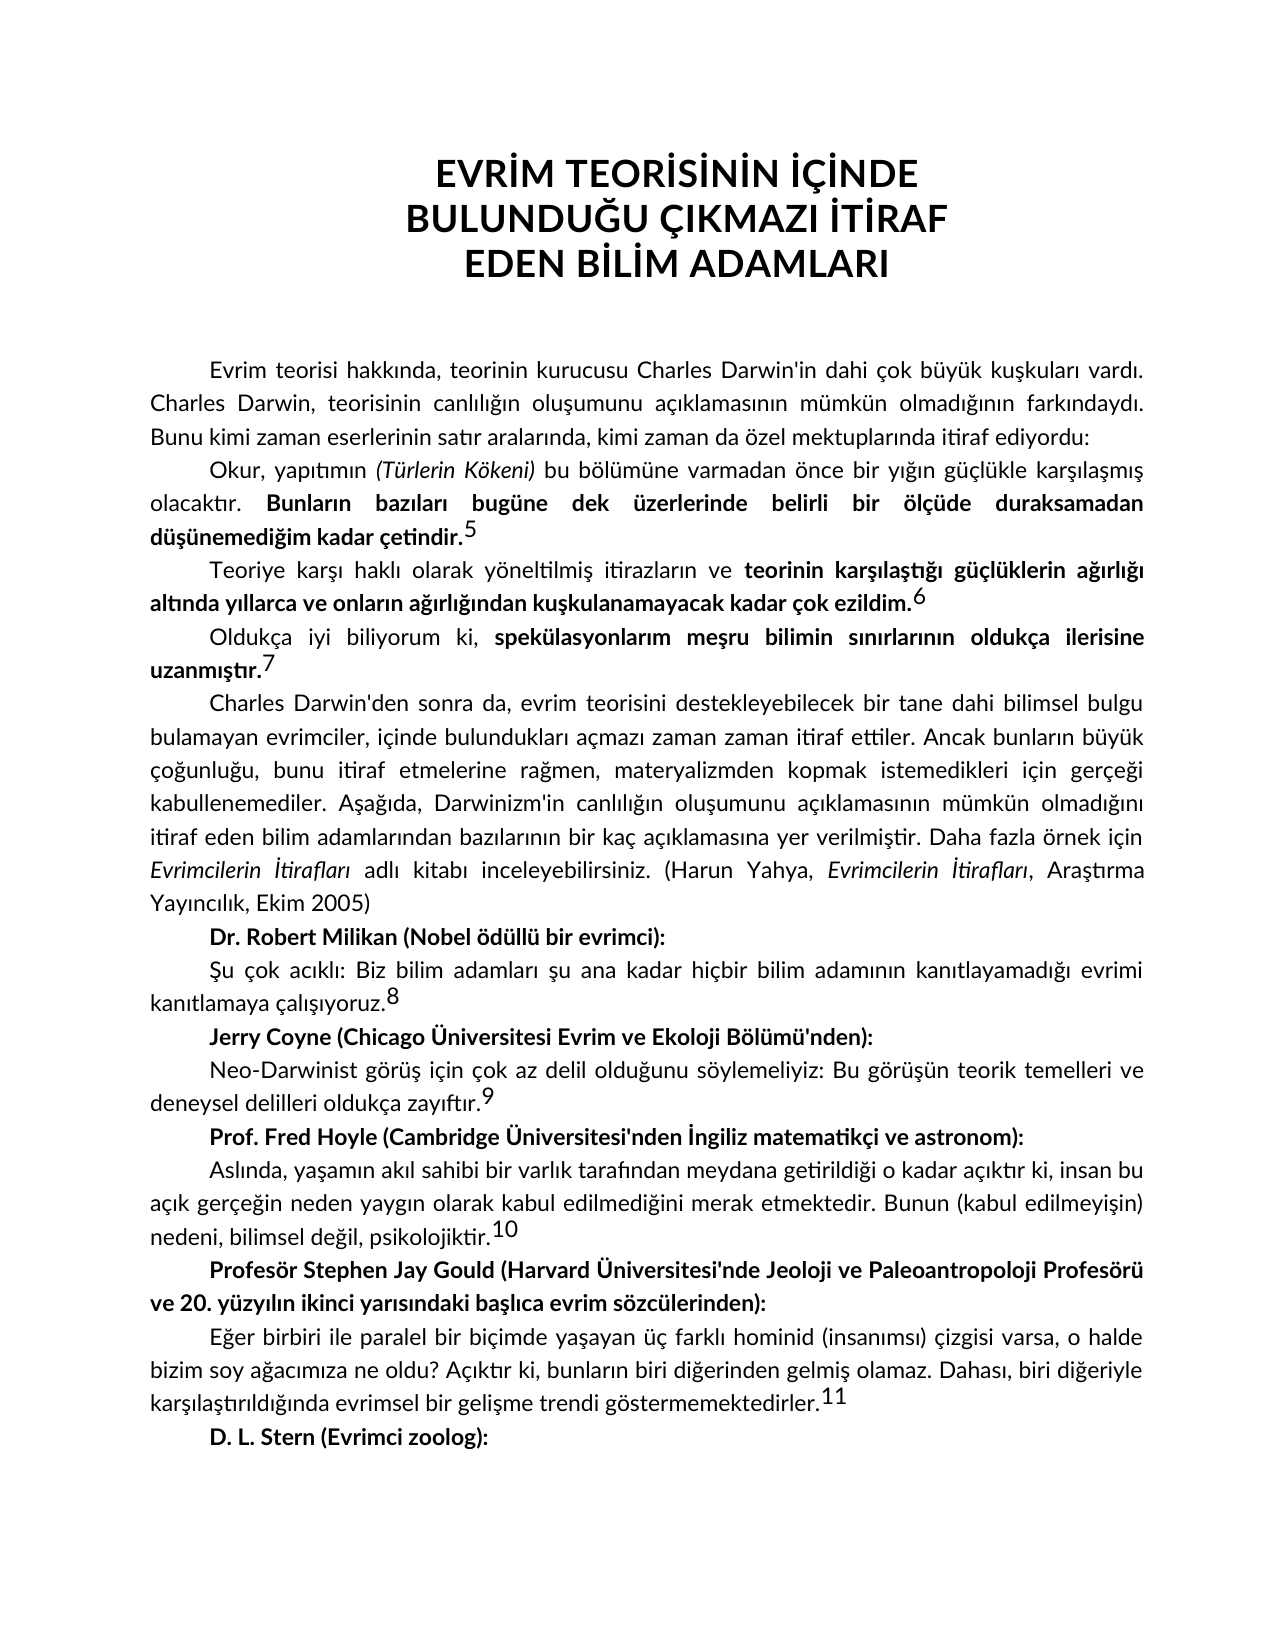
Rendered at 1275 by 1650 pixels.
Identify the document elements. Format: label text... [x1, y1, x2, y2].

text Neo-Darwinist görüş için çok az delil olduğunu söylemeliyiz: Bu görüşün teorik temelleri ve deneysel delilleri oldukça zayıftır.9 [150, 1052, 1145, 1118]
text Charles Darwin'den sonra da, evrim teorisini destekleyebilecek bir tane dahi bilimsel bulgu bulamayan evrimciler, içinde bulundukları açmazı zaman zaman itiraf ettiler. Ancak bunların büyük çoğunluğu, bunu itiraf etmelerine rağmen, materyalizmden kopmak istemedikleri için gerçeği kabullenemediler. Aşağıda, Darwinizm'in canlılığın oluşumunu açıklamasının mümkün olmadığını itiraf eden bilim adamlarından bazılarının bir kaç açıklamasına yer verilmiştir. Daha fazla örnek için Evrimcilerin İtirafları adlı kitabı inceleyebilirsiniz. (Harun Yahya, Evrimcilerin İtirafları, Araştırma Yayıncılık, Ekim 2005) [150, 685, 1145, 918]
text Jerry Coyne (Chicago Üniversitesi Evrim ve Ekoloji Bölümü'nden): [150, 1018, 1145, 1052]
text Şu çok acıklı: Biz bilim adamları şu ana kadar hiçbir bilim adamının kanıtlayamadığı evrimi kanıtlamaya çalışıyoruz.8 [150, 952, 1145, 1018]
text Oldukça iyi biliyorum ki, spekülasyonlarım meşru bilimin sınırlarının oldukça ilerisine uzanmıştır.7 [150, 618, 1145, 685]
text Prof. Fred Hoyle (Cambridge Üniversitesi'nden İngiliz matematikçi ve astronom): [150, 1118, 1145, 1152]
text BulunduĞu ÇıkmazI İtİraF [150, 195, 1145, 240]
text Evrİm Teorİsİnİn İçİnde [150, 150, 1145, 195]
text D. L. Stern (Evrimci zoolog): [150, 1418, 1145, 1452]
text Eğer birbiri ile paralel bir biçimde yaşayan üç farklı hominid (insanımsı) çizgisi varsa, o halde bizim soy ağacımıza ne oldu? Açıktır ki, bunların biri diğerinden gelmiş olamaz. Dahası, biri diğeriyle karşılaştırıldığında evrimsel bir gelişme trendi göstermemektedirler.11 [150, 1318, 1145, 1418]
text Evrim teorisi hakkında, teorinin kurucusu Charles Darwin'in dahi çok büyük kuşkuları vardı. Charles Darwin, teorisinin canlılığın oluşumunu açıklamasının mümkün olmadığının farkındaydı. Bunu kimi zaman eserlerinin satır aralarında, kimi zaman da özel mektuplarında itiraf ediyordu: [150, 352, 1145, 452]
text Okur, yapıtımın (Türlerin Kökeni) bu bölümüne varmadan önce bir yığın güçlükle karşılaşmış olacaktır. Bunların bazıları bugüne dek üzerlerinde belirli bir ölçüde duraksamadan düşünemediğim kadar çetindir.5 [150, 452, 1145, 552]
text Profesör Stephen Jay Gould (Harvard Üniversitesi'nde Jeoloji ve Paleoantropoloji Profesörü ve 20. yüzyılın ikinci yarısındaki başlıca evrim sözcülerinden): [150, 1252, 1145, 1318]
text Teoriye karşı haklı olarak yöneltilmiş itirazların ve teorinin karşılaştığı güçlüklerin ağırlığı altında yıllarca ve onların ağırlığından kuşkulanamayacak kadar çok ezildim.6 [150, 552, 1145, 618]
text Dr. Robert Milikan (Nobel ödüllü bir evrimci): [150, 918, 1145, 952]
text Eden Bİlİm AdamlarI [150, 240, 1145, 285]
text Aslında, yaşamın akıl sahibi bir varlık tarafından meydana getirildiği o kadar açıktır ki, insan bu açık gerçeğin neden yaygın olarak kabul edilmediğini merak etmektedir. Bunun (kabul edilmeyişin) nedeni, bilimsel değil, psikolojiktir.10 [150, 1152, 1145, 1252]
